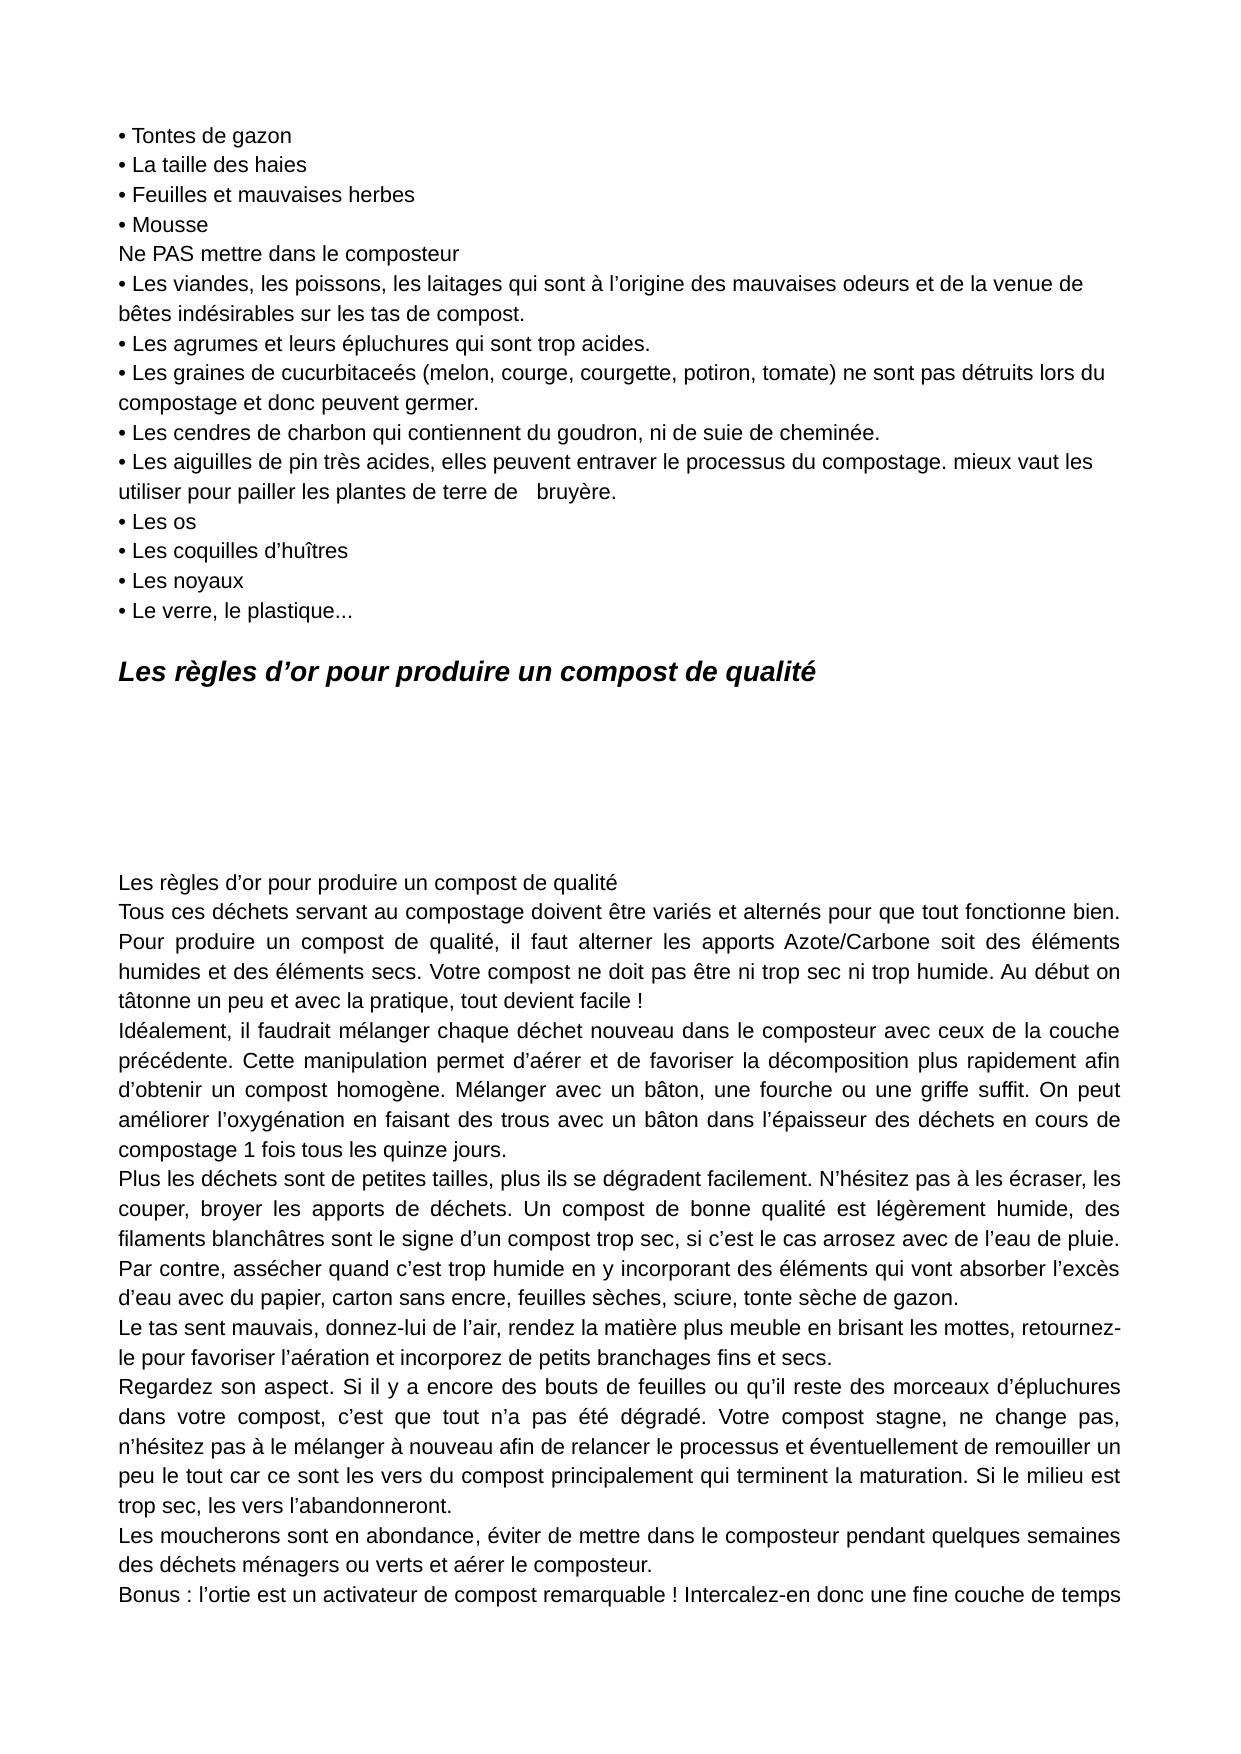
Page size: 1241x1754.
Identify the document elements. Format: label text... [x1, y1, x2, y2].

subtitle Les règles d’or pour produire un compost de qualité [118, 652, 1122, 687]
text Les règles d’or pour produire un compost de qualité [118, 865, 1122, 895]
text Le tas sent mauvais, donnez-lui de l’air, rendez la matière plus meuble en brisant les mottes, retournez-le pour favoriser l’aération et incorporez de petits branchages fins et secs. [118, 1310, 1122, 1370]
text Idéalement, il faudrait mélanger chaque déchet nouveau dans le composteur avec ceux de la couche précédente. Cette manipulation permet d’aérer et de favoriser la décomposition plus rapidement afin d’obtenir un compost homogène. Mélanger avec un bâton, une fourche ou une griffe suffit. On peut améliorer l’oxygénation en faisant des trous avec un bâton dans l’épaisseur des déchets en cours de compostage 1 fois tous les quinze jours. [118, 1013, 1122, 1162]
text Tous ces déchets servant au compostage doivent être variés et alternés pour que tout fonctionne bien. Pour produire un compost de qualité, il faut alterner les apports Azote/Carbone soit des éléments humides et des éléments secs. Votre compost ne doit pas être ni trop sec ni trop humide. Au début on tâtonne un peu et avec la pratique, tout devient facile ! [118, 895, 1122, 1013]
text Plus les déchets sont de petites tailles, plus ils se dégradent facilement. N’hésitez pas à les écraser, les couper, broyer les apports de déchets. Un compost de bonne qualité est légèrement humide, des filaments blanchâtres sont le signe d’un compost trop sec, si c’est le cas arrosez avec de l’eau de pluie. Par contre, assécher quand c’est trop humide en y incorporant des éléments qui vont absorber l’excès d’eau avec du papier, carton sans encre, feuilles sèches, sciure, tonte sèche de gazon. [118, 1162, 1122, 1310]
text Ne PAS mettre dans le composteur • Les viandes, les poissons, les laitages qui sont à l’origine des mauvaises odeurs et de la venue de bêtes indésirables sur les tas de compost. • Les agrumes et leurs épluchures qui sont trop acides. • Les graines de cucurbitaceés (melon, courge, courgette, potiron, tomate) ne sont pas détruits lors du compostage et donc peuvent germer. • Les cendres de charbon qui contiennent du goudron, ni de suie de cheminée. • Les aiguilles de pin très acides, elles peuvent entraver le processus du compostage. mieux vaut les utiliser pour pailler les plantes de terre de bruyère. • Les os • Les coquilles d’huîtres • Les noyaux • Le verre, le plastique... [118, 237, 1122, 623]
text Bonus : l’ortie est un activateur de compost remarquable ! Intercalez-en donc une fine couche de temps [118, 1577, 1122, 1607]
text Regardez son aspect. Si il y a encore des bouts de feuilles ou qu’il reste des morceaux d’épluchures dans votre compost, c’est que tout n’a pas été dégradé. Votre compost stagne, ne change pas, n’hésitez pas à le mélanger à nouveau afin de relancer le processus et éventuellement de remouiller un peu le tout car ce sont les vers du compost principalement qui terminent la maturation. Si le milieu est trop sec, les vers l’abandonneront. [118, 1370, 1122, 1518]
text Les moucherons sont en abondance, éviter de mettre dans le composteur pendant quelques semaines des déchets ménagers ou verts et aérer le composteur. [118, 1518, 1122, 1577]
text • Tontes de gazon • La taille des haies • Feuilles et mauvaises herbes • Mousse [118, 118, 1122, 237]
